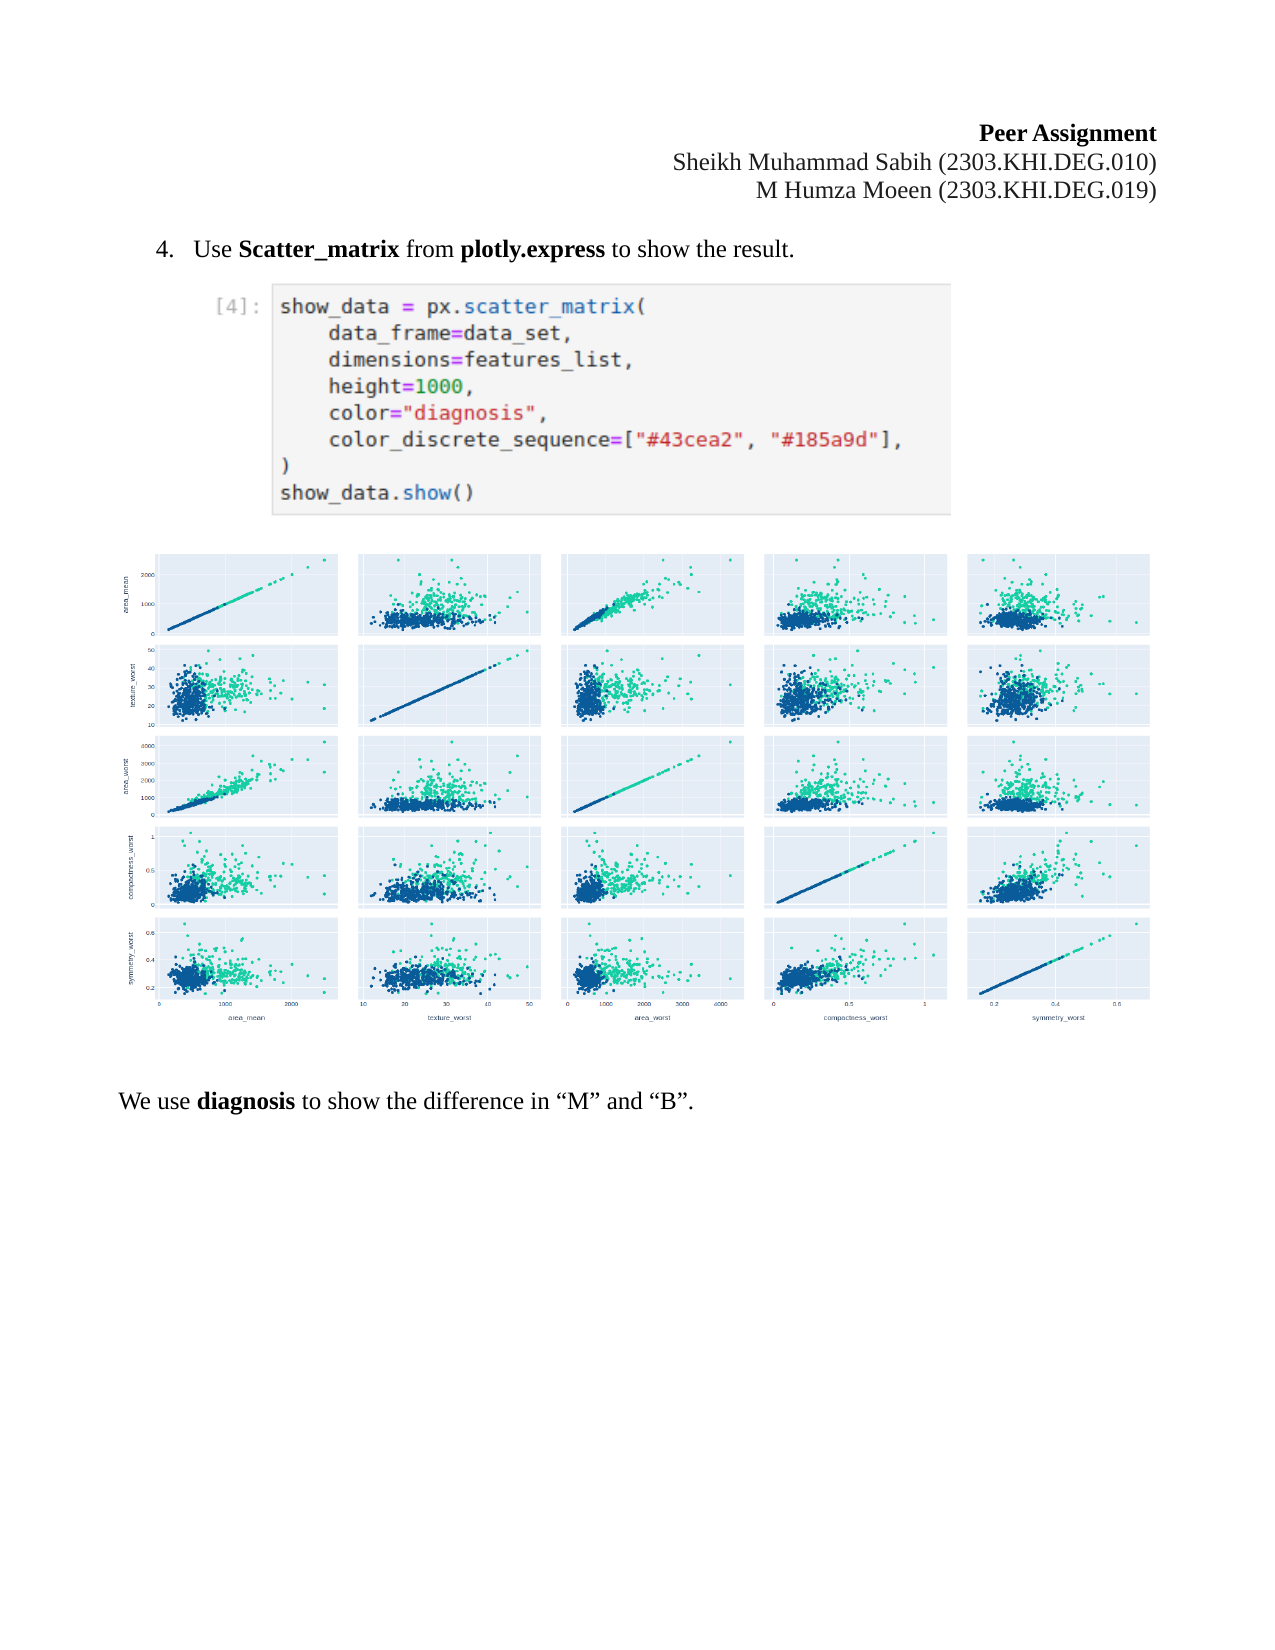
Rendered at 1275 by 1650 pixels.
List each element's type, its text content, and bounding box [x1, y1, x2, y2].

list Use Scatter_matrix from plotly.express to show the result. [156, 234, 1157, 263]
picture [118, 546, 1157, 1029]
picture [211, 276, 951, 525]
text We use diagnosis to show the difference in “M” and “B”. [118, 1086, 1157, 1115]
